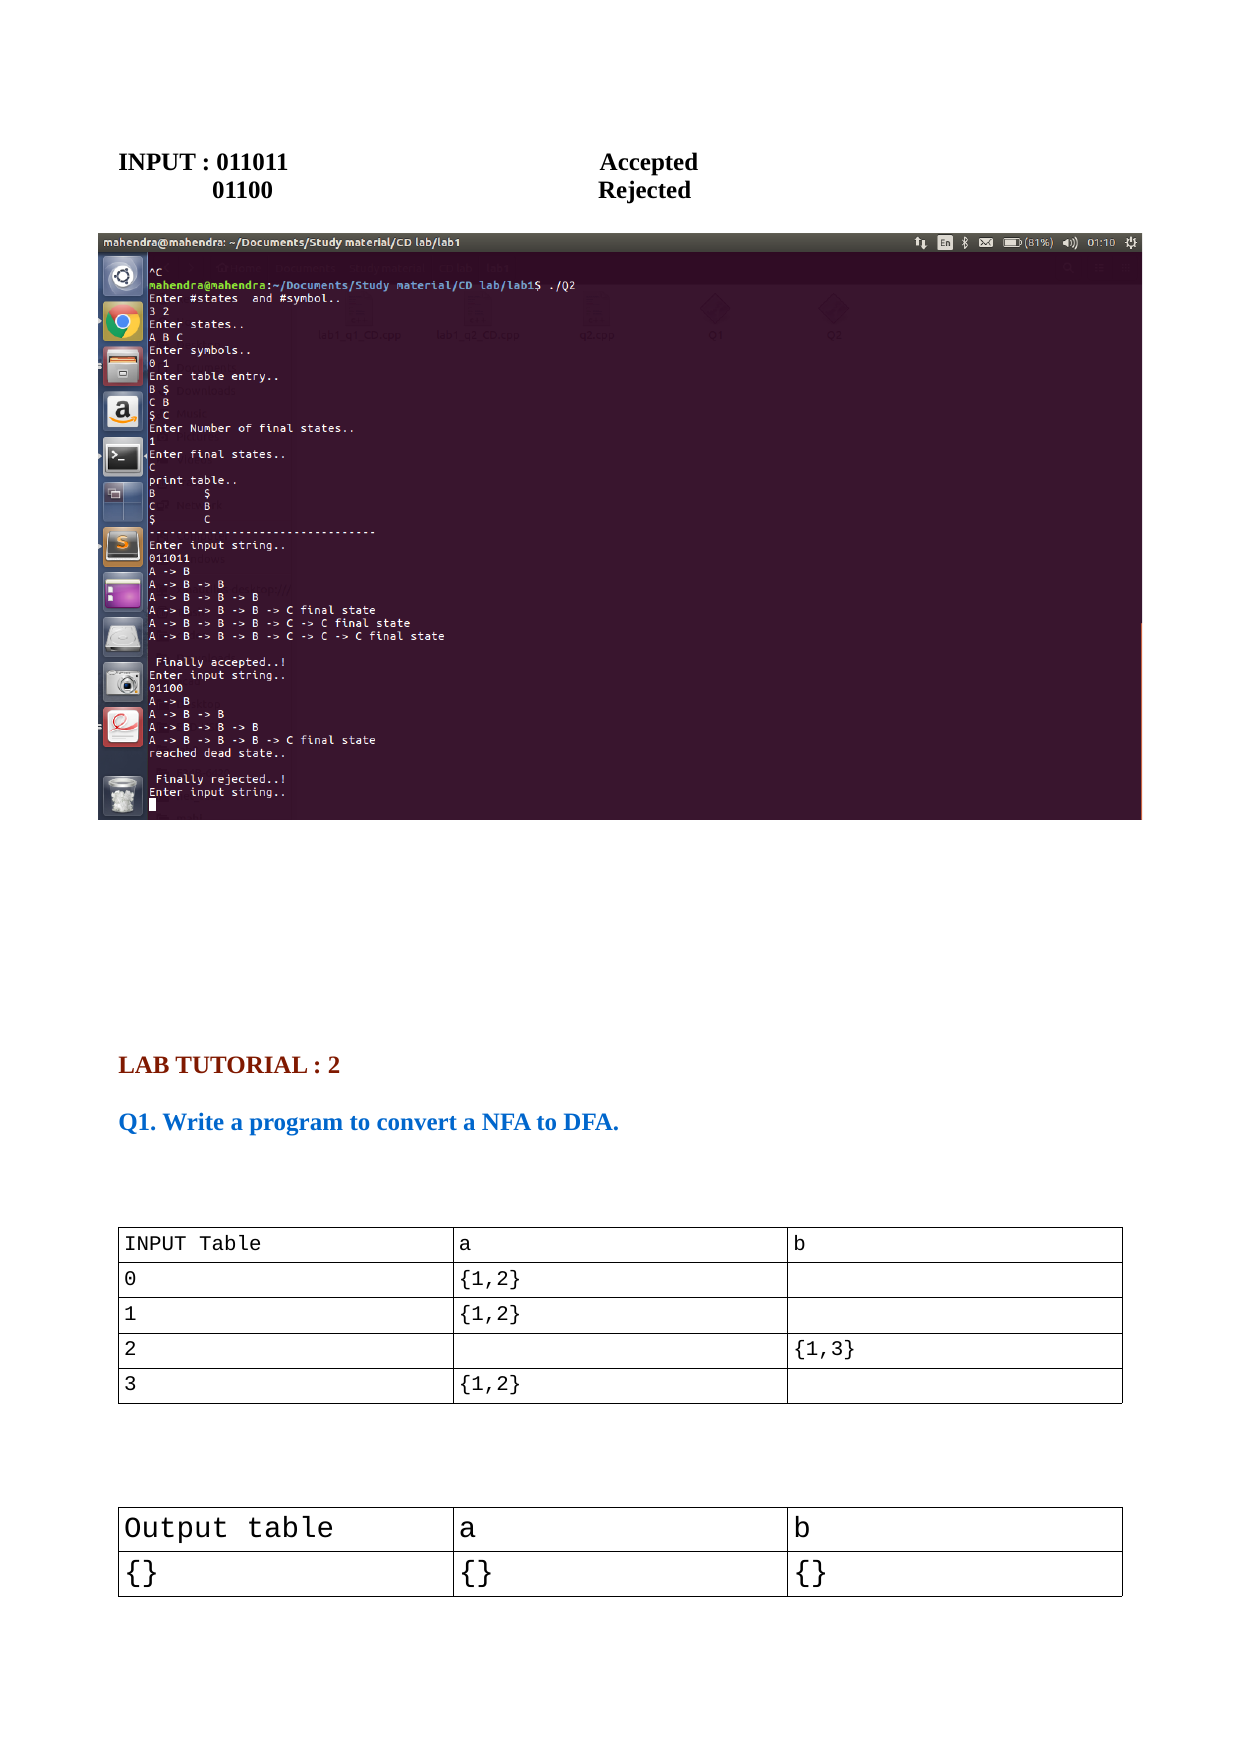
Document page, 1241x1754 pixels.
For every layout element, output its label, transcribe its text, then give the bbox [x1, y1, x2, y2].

table_cell 0 [119, 1263, 453, 1297]
table_cell {} [788, 1552, 1122, 1596]
table_header b [788, 1228, 1122, 1262]
table_cell {} [454, 1552, 787, 1596]
table_header INPUT Table [119, 1228, 453, 1262]
table_cell 2 [119, 1334, 453, 1368]
table_header b [788, 1508, 1122, 1551]
table_cell {1,3} [788, 1334, 1122, 1368]
table_cell [788, 1263, 1122, 1297]
table_cell [454, 1334, 787, 1368]
table_cell {1,2} [454, 1369, 787, 1403]
table_header a [454, 1508, 787, 1551]
text LAB TUTORIAL : 2 [118, 1050, 1122, 1079]
table_cell [788, 1298, 1122, 1332]
table_cell [788, 1369, 1122, 1403]
text INPUT : 011011 Accepted [118, 147, 1122, 176]
picture [98, 233, 1143, 820]
table_cell 3 [119, 1369, 453, 1403]
table_header a [454, 1228, 787, 1262]
table_cell {1,2} [454, 1298, 787, 1332]
table_cell 1 [119, 1298, 453, 1332]
text Q1. Write a program to convert a NFA to DFA. [118, 1107, 1122, 1136]
table_cell {1,2} [454, 1263, 787, 1297]
text 01100 Rejected [118, 176, 1122, 204]
table_header Output table [119, 1508, 453, 1551]
table_cell {} [119, 1552, 453, 1596]
